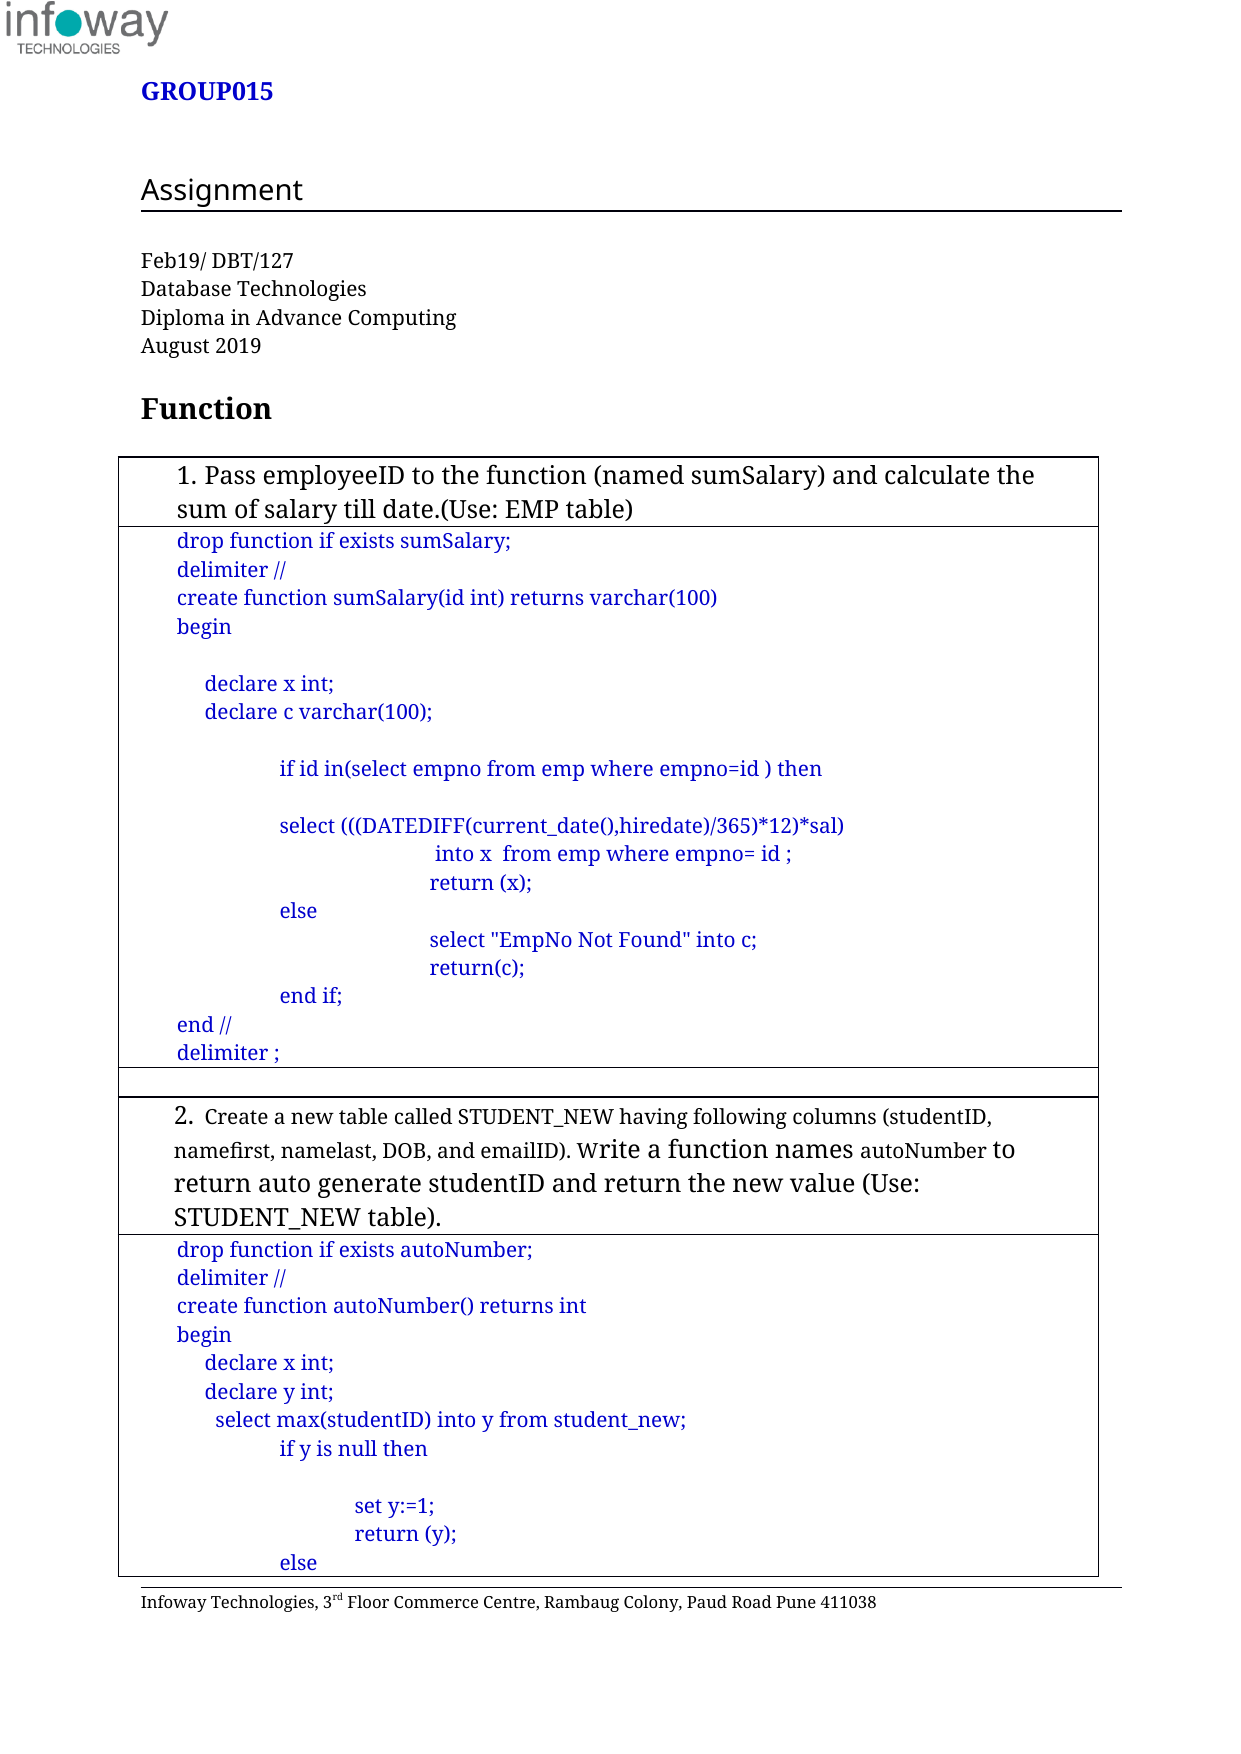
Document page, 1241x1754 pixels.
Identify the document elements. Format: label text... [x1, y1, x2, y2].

table_cell drop function if exists sumSalary; delimiter // create function sumSalary(id int) returns varchar(100) begin declare x int; declare c varchar(100); if id in(select empno from emp where empno=id ) then select (((DATEDIFF(current_date(),hiredate)/365)*12)*sal) into x from emp where empno= id ; return (x); else select "EmpNo Not Found" into c; return(c); end if; end // delimiter ; [119, 527, 1098, 1067]
table_cell [119, 1068, 1098, 1096]
table_cell Create a new table called STUDENT_NEW having following columns (studentID, namefirst, namelast, DOB, and emailID). Write a function names autoNumber to return auto generate studentID and return the new value (Use: STUDENT_NEW table). [119, 1098, 1098, 1234]
text Database Technologies [141, 274, 1122, 303]
text Diploma in Advance Computing [141, 303, 1122, 331]
text August 2019 [141, 331, 1122, 360]
table_cell drop function if exists autoNumber; delimiter // create function autoNumber() returns int begin declare x int; declare y int; select max(studentID) into y from student_new; if y is null then set y:=1; return (y); else [119, 1235, 1098, 1576]
table_header Pass employeeID to the function (named sumSalary) and calculate the sum of salary till date.(Use: EMP table) [119, 458, 1098, 526]
text Assignment [141, 169, 1122, 210]
picture [0, 0, 171, 57]
text Function [141, 388, 1122, 428]
text Feb19/ DBT/127 [141, 246, 1122, 274]
